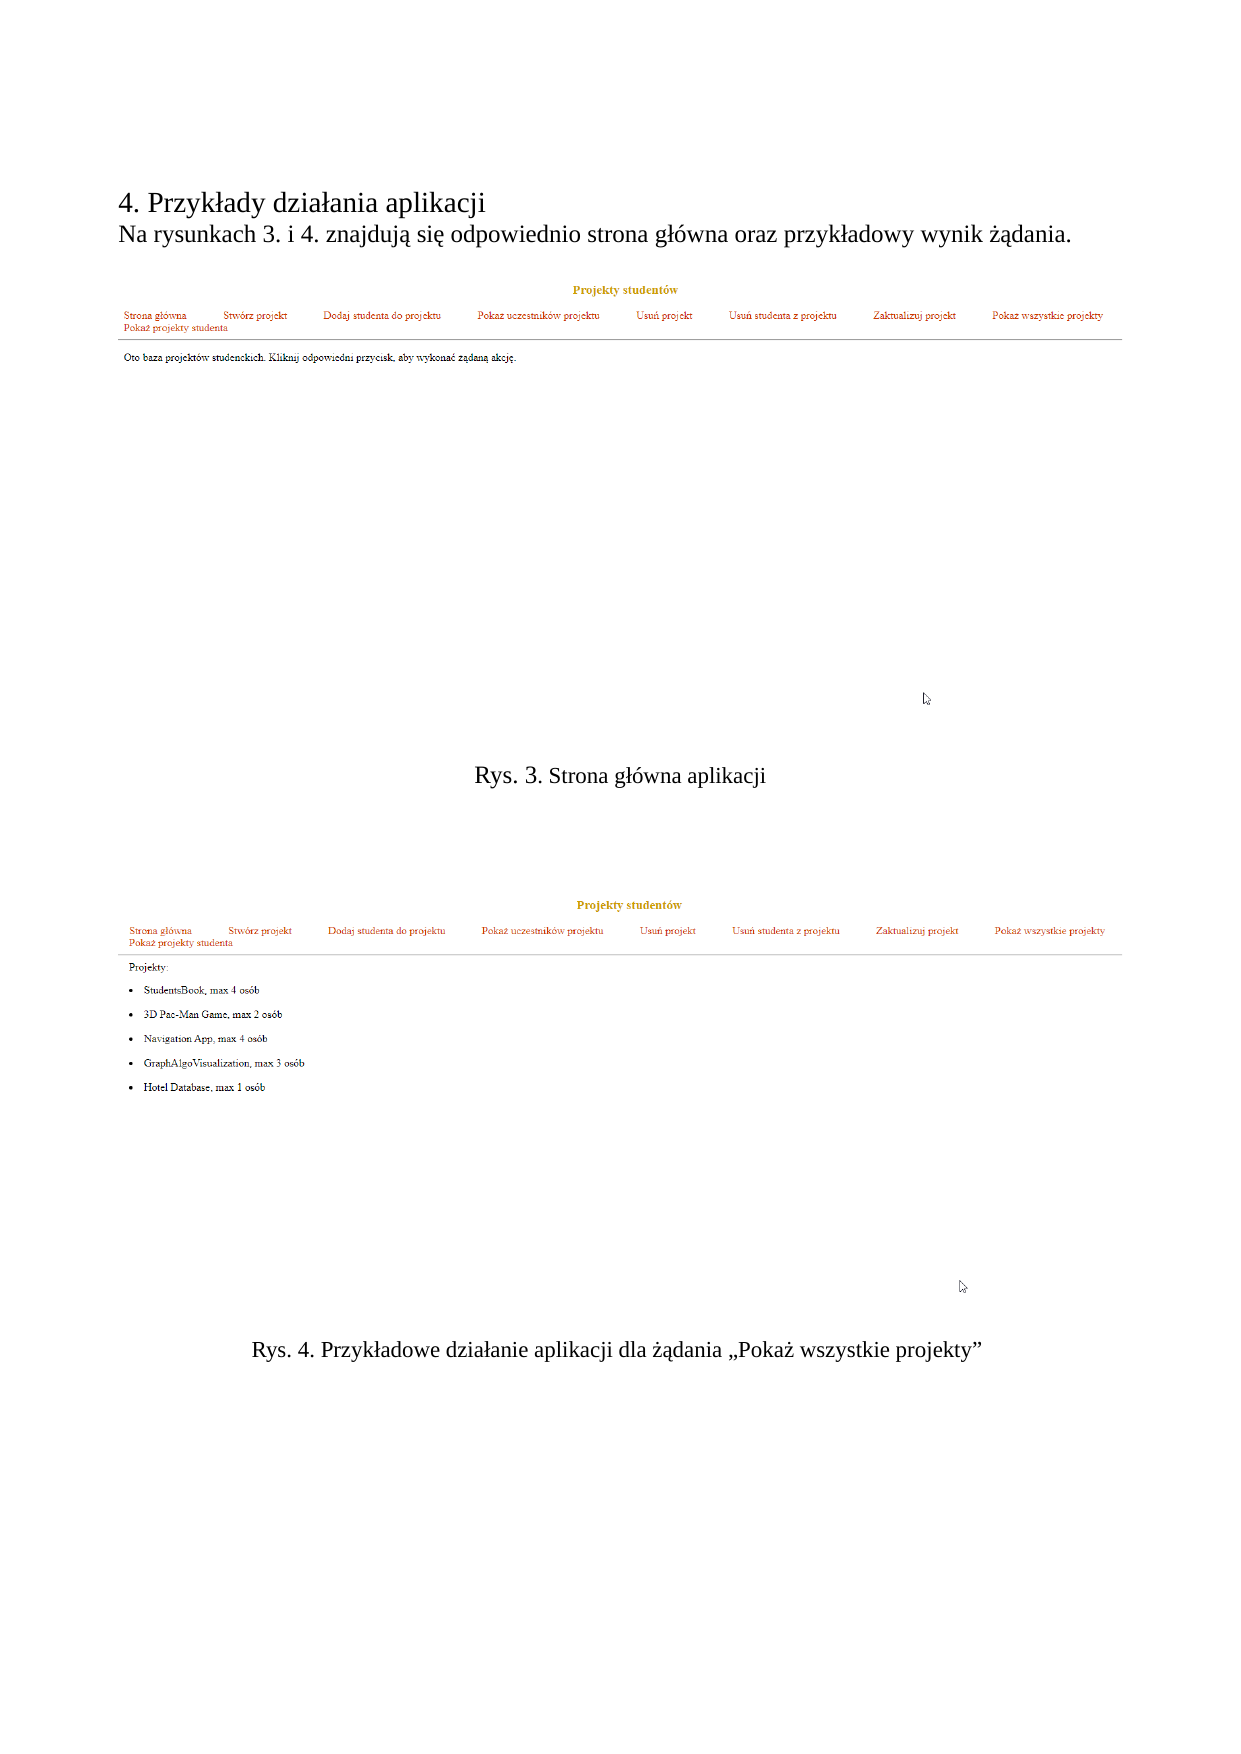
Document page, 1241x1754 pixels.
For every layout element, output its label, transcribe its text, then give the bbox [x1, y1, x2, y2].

text Rys. 3. Strona główna aplikacji [118, 761, 1122, 789]
picture [118, 276, 1123, 761]
text Rys. 4. Przykładowe działanie aplikacji dla żądania „Pokaż wszystkie projekty” [118, 1336, 1122, 1362]
text Na rysunkach 3. i 4. znajdują się odpowiednio strona główna oraz przykładowy wynik żądania. [118, 219, 1122, 247]
picture [118, 894, 1123, 1336]
text 4. Przykłady działania aplikacji [118, 185, 1122, 219]
